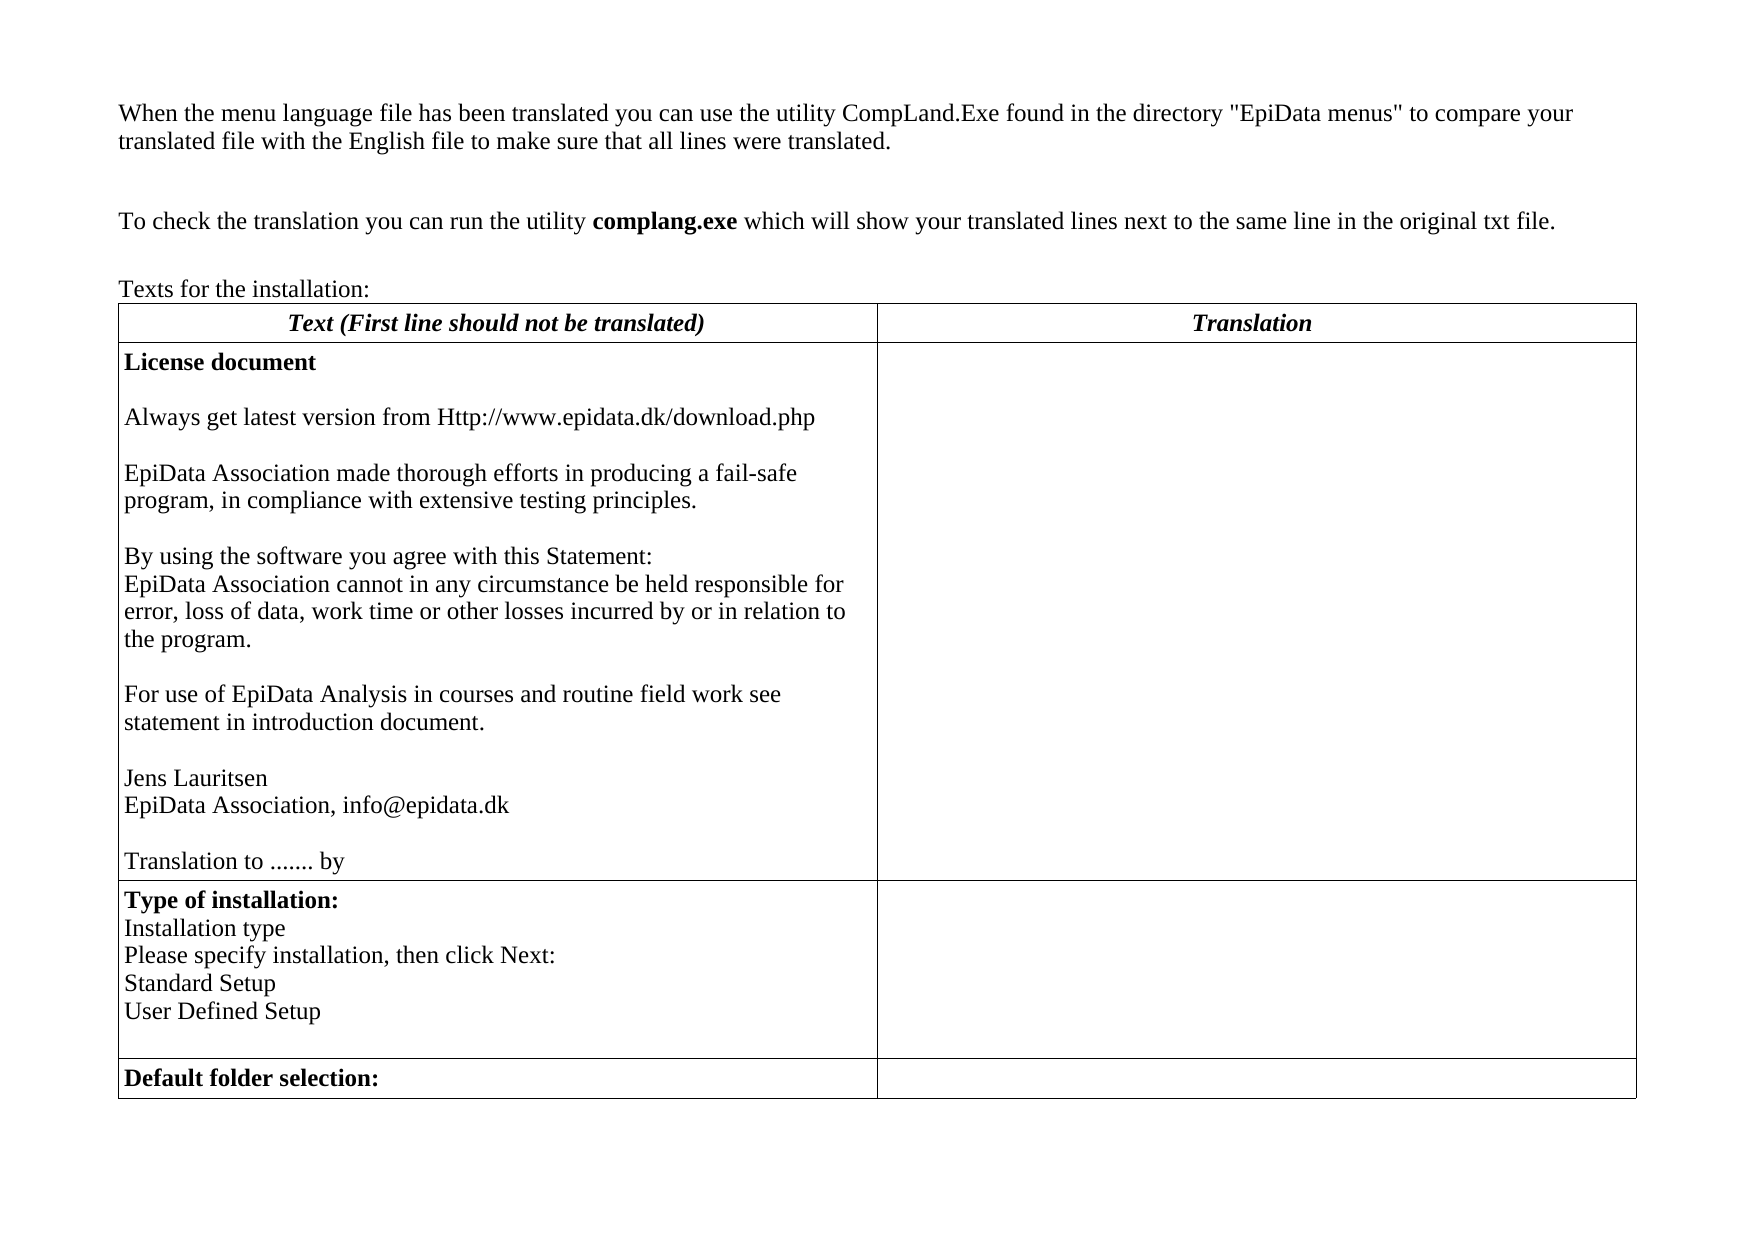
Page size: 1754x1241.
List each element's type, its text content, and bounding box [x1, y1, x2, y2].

table_cell [878, 881, 1636, 1058]
table_cell Default folder selection: [119, 1059, 877, 1097]
table_cell License document Always get latest version from Http://www.epidata.dk/download.php EpiData Association made thorough efforts in producing a fail-safe program, in compliance with extensive testing principles. By using the software you agree with this Statement: EpiData Association cannot in any circumstance be held responsible for error, loss of data, work time or other losses incurred by or in relation to the program. For use of EpiData Analysis in courses and routine field work see statement in introduction document. Jens Lauritsen EpiData Association, info@epidata.dk Translation to ....... by [119, 343, 877, 880]
table_cell Type of installation: Installation type Please specify installation, then click Next: Standard Setup User Defined Setup [119, 881, 877, 1058]
table_header Translation [878, 304, 1636, 342]
table_cell [878, 1059, 1636, 1097]
text When the menu language file has been translated you can use the utility CompLand.Exe found in the directory "EpiData menus" to compare your translated file with the English file to make sure that all lines were translated. [118, 99, 1636, 155]
table_cell [878, 343, 1636, 880]
table_header Text (First line should not be translated) [119, 304, 877, 342]
text To check the translation you can run the utility complang.exe which will show your translated lines next to the same line in the original txt file. [118, 207, 1636, 235]
text Texts for the installation: [118, 275, 1636, 303]
